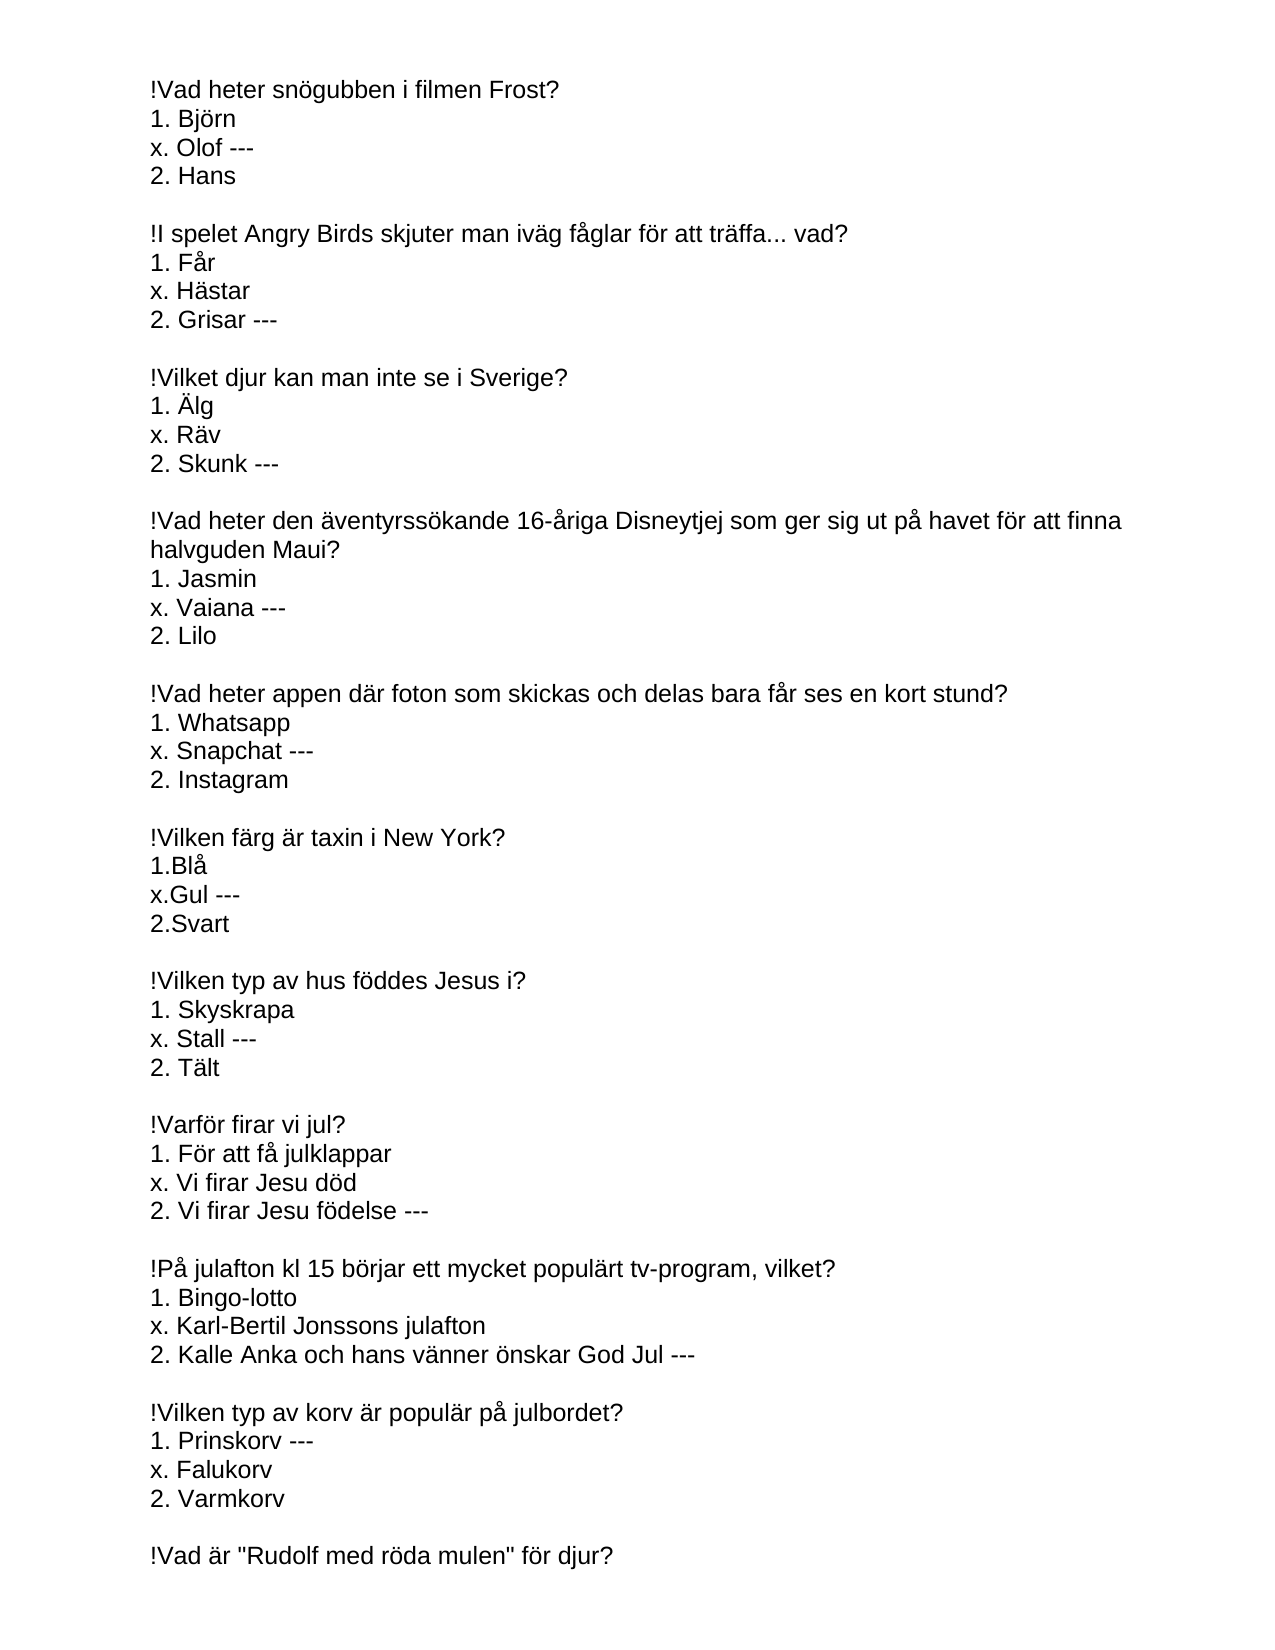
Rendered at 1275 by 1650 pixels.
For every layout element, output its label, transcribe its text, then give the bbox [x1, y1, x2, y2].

text !Vilken typ av korv är populär på julbordet? [150, 1397, 1125, 1426]
text x. Räv [150, 420, 1125, 449]
text x. Vi firar Jesu död [150, 1167, 1125, 1196]
text 1. Whatsapp [150, 707, 1125, 736]
text 2. Vi firar Jesu födelse --- [150, 1196, 1125, 1225]
text 2. Hans [150, 161, 1125, 190]
text !I spelet Angry Birds skjuter man iväg fåglar för att träffa... vad? [150, 219, 1125, 247]
text 2. Kalle Anka och hans vänner önskar God Jul --- [150, 1340, 1125, 1369]
text 1. Älg [150, 391, 1125, 420]
text !Vad heter appen där foton som skickas och delas bara får ses en kort stund? [150, 679, 1125, 707]
text !Vad heter snögubben i filmen Frost? [150, 75, 1125, 104]
text 1. Bingo-lotto [150, 1282, 1125, 1311]
text !Vilken typ av hus föddes Jesus i? [150, 966, 1125, 995]
text !Vad heter den äventyrssökande 16-åriga Disneytjej som ger sig ut på havet för att finna halvguden Maui? [150, 506, 1125, 564]
text x. Karl-Bertil Jonssons julafton [150, 1311, 1125, 1340]
text 1. Björn [150, 104, 1125, 132]
text x. Vaiana --- [150, 592, 1125, 621]
text !Vilket djur kan man inte se i Sverige? [150, 362, 1125, 391]
text 2. Skunk --- [150, 449, 1125, 477]
text 1. Jasmin [150, 564, 1125, 592]
text x.Gul --- [150, 880, 1125, 909]
text x. Snapchat --- [150, 736, 1125, 765]
text !Vilken färg är taxin i New York? [150, 822, 1125, 851]
text x. Stall --- [150, 1024, 1125, 1052]
text x. Hästar [150, 276, 1125, 305]
text 1. Får [150, 247, 1125, 276]
text 1. Prinskorv --- [150, 1426, 1125, 1455]
text !Vad är "Rudolf med röda mulen" för djur? [150, 1541, 1125, 1570]
text 2. Varmkorv [150, 1484, 1125, 1512]
text 1. För att få julklappar [150, 1139, 1125, 1167]
text !Varför firar vi jul? [150, 1110, 1125, 1139]
text 2. Lilo [150, 621, 1125, 650]
text 1.Blå [150, 851, 1125, 880]
text 2. Grisar --- [150, 305, 1125, 334]
text x. Olof --- [150, 132, 1125, 161]
text !På julafton kl 15 börjar ett mycket populärt tv-program, vilket? [150, 1254, 1125, 1282]
text 2. Tält [150, 1052, 1125, 1081]
text 2.Svart [150, 909, 1125, 937]
text 2. Instagram [150, 765, 1125, 794]
text 1. Skyskrapa [150, 995, 1125, 1024]
text x. Falukorv [150, 1455, 1125, 1484]
